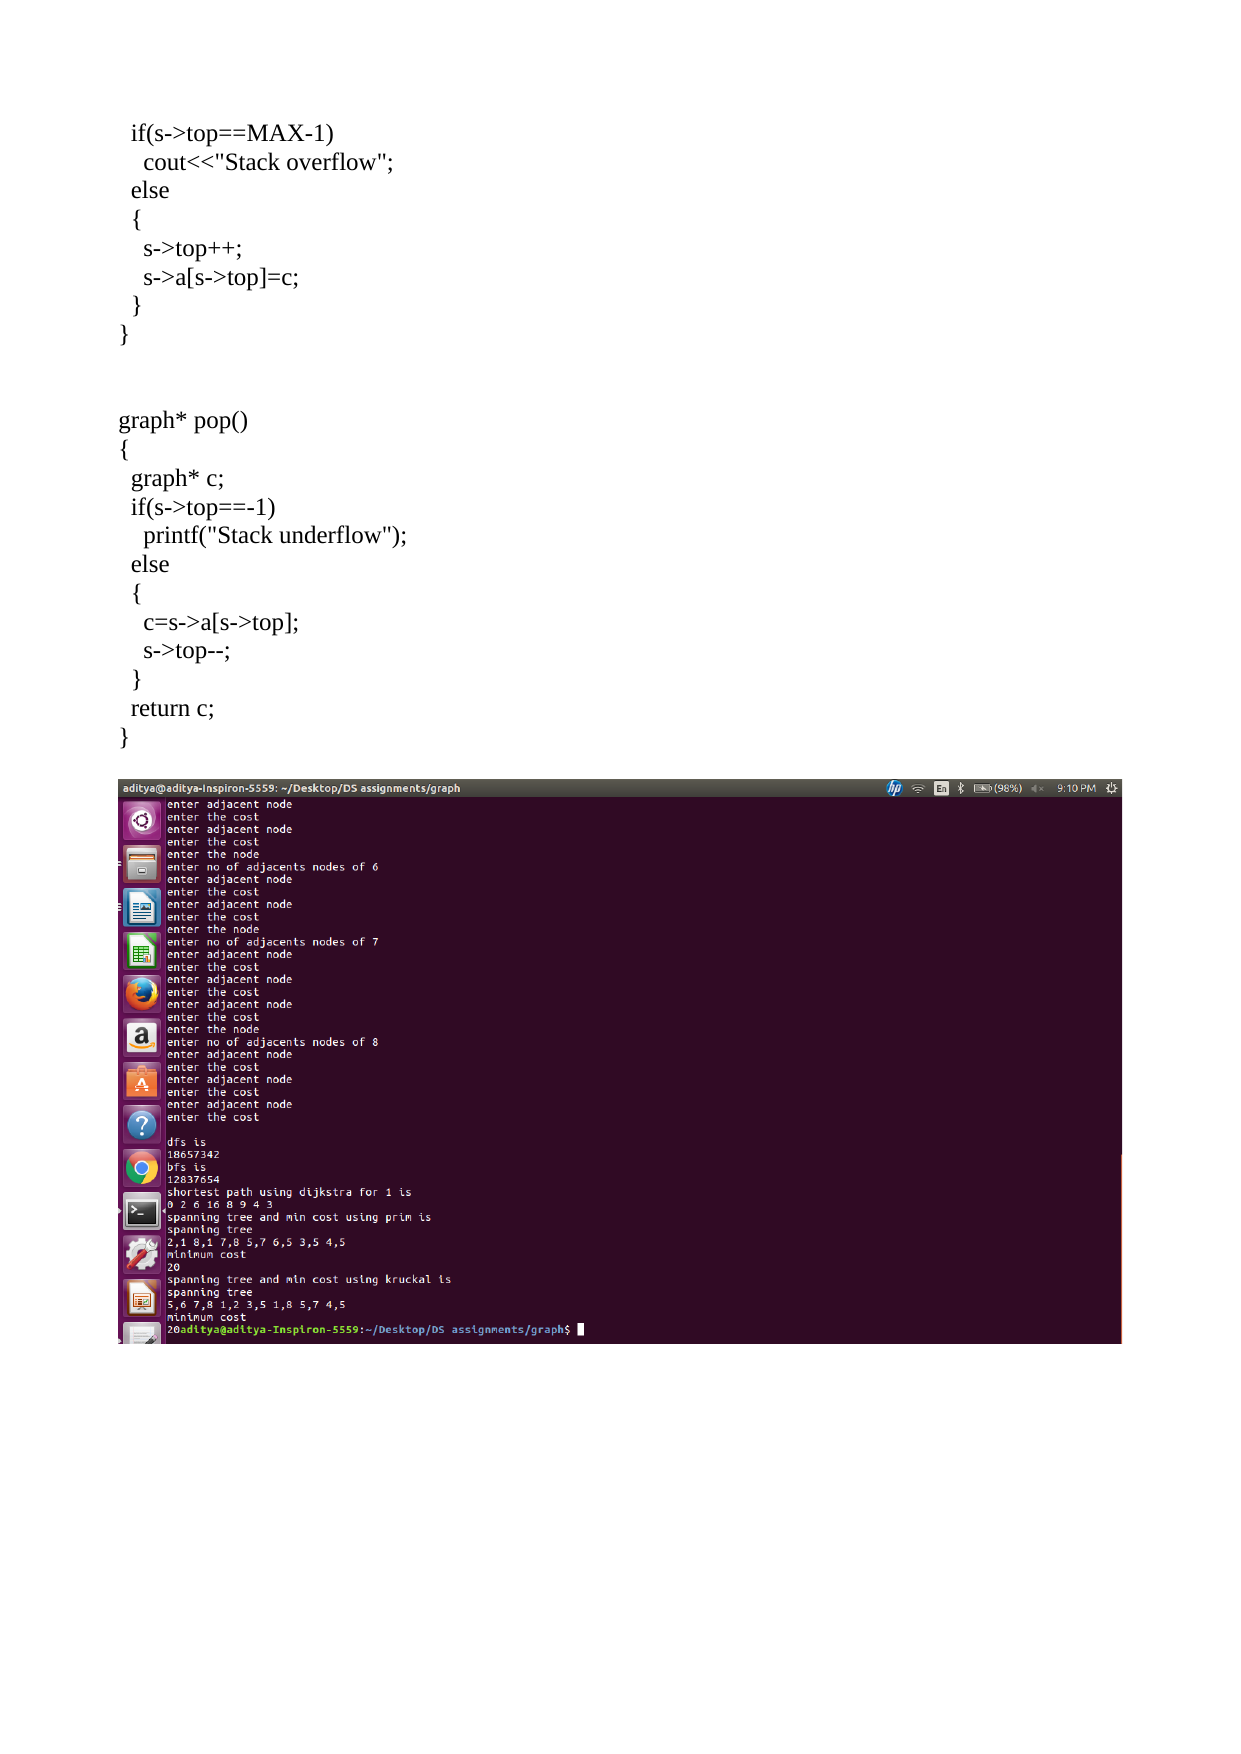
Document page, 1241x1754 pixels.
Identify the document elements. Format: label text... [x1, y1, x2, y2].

text { [118, 578, 1122, 607]
text } [118, 291, 1122, 319]
text } [118, 722, 1122, 751]
text graph* pop() [118, 406, 1122, 434]
text s->a[s->top]=c; [118, 262, 1122, 291]
text s->top++; [118, 233, 1122, 262]
text if(s->top==-1) [118, 492, 1122, 521]
text s->top--; [118, 636, 1122, 664]
text { [118, 434, 1122, 463]
text cout<<"Stack overflow"; [118, 147, 1122, 176]
text printf("Stack underflow"); [118, 521, 1122, 549]
text } [118, 664, 1122, 693]
picture [118, 779, 1123, 1344]
text return c; [118, 693, 1122, 722]
text if(s->top==MAX-1) [118, 118, 1122, 147]
text else [118, 176, 1122, 204]
text graph* c; [118, 463, 1122, 492]
text } [118, 319, 1122, 348]
text else [118, 549, 1122, 578]
text c=s->a[s->top]; [118, 607, 1122, 636]
text { [118, 204, 1122, 233]
